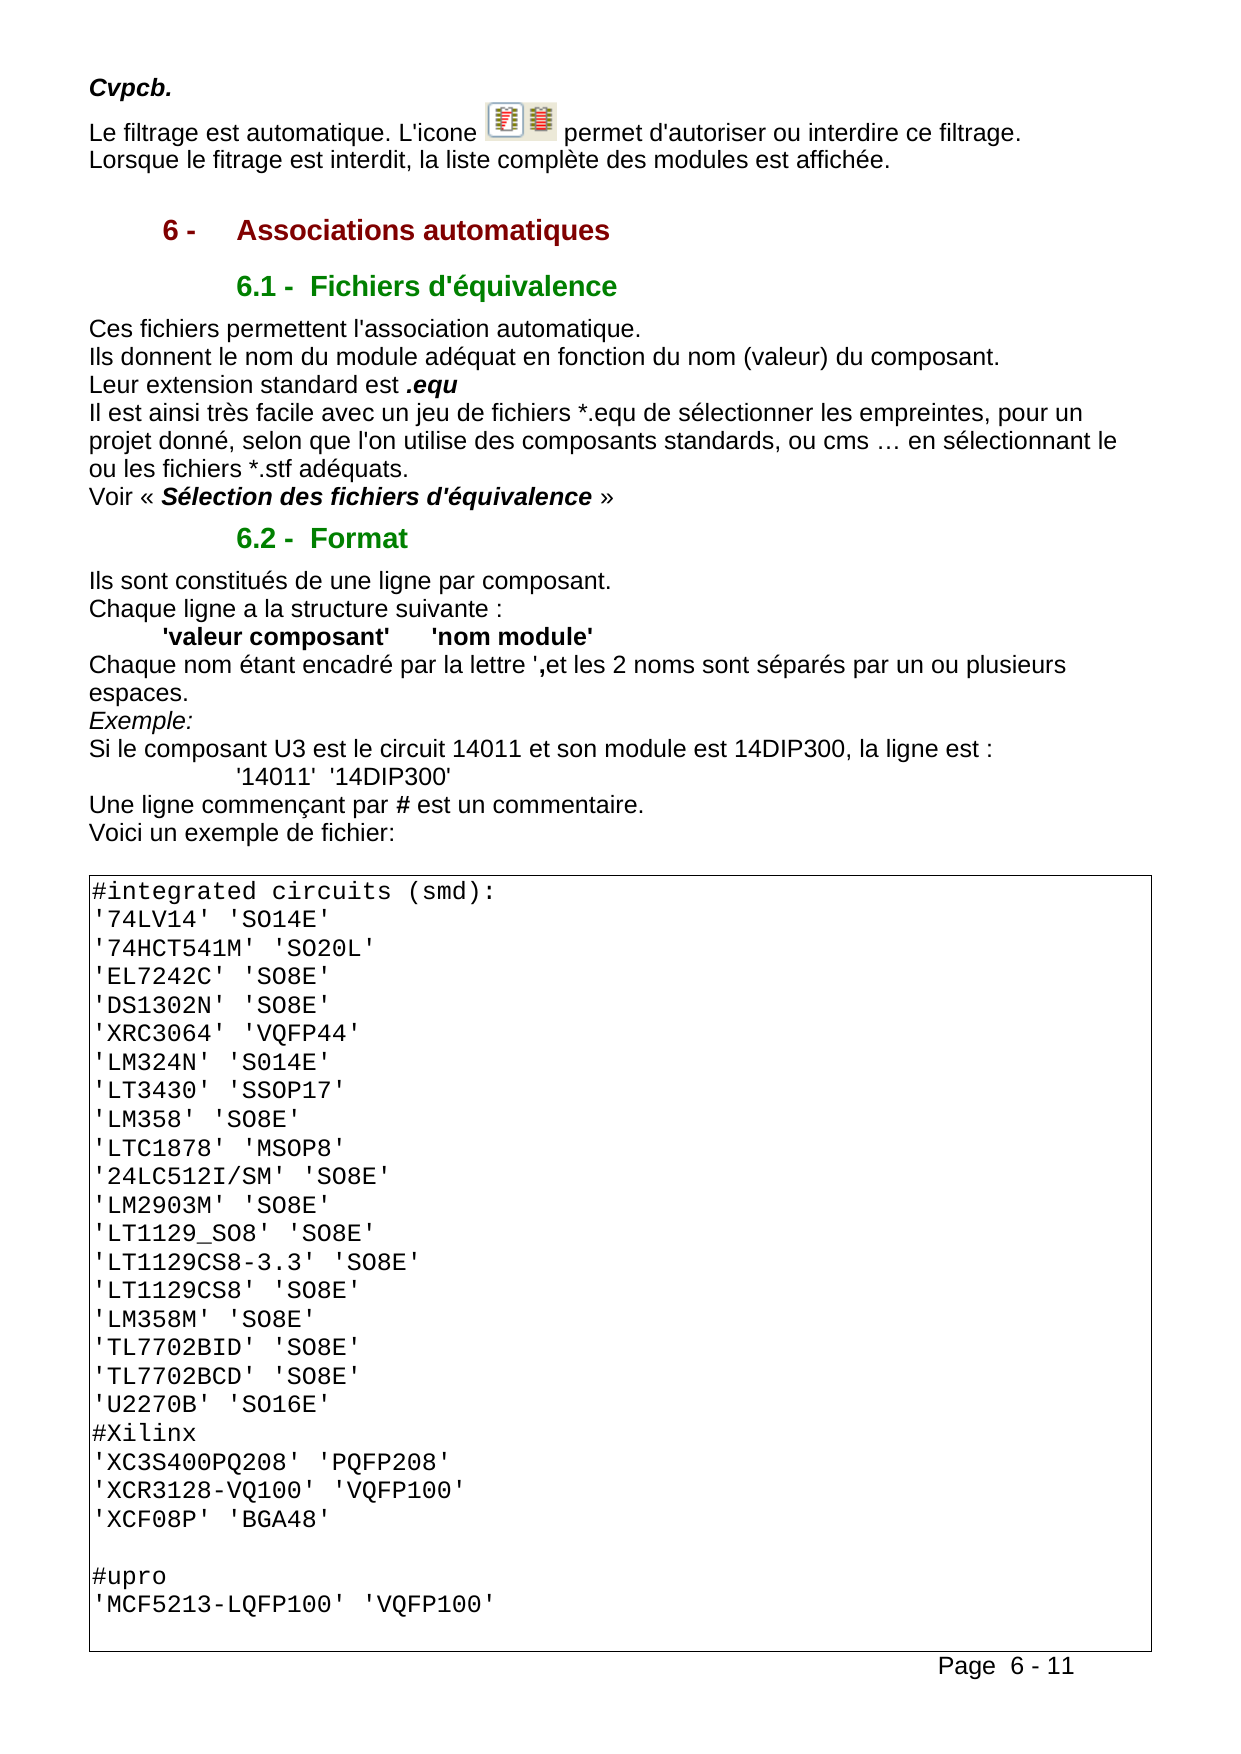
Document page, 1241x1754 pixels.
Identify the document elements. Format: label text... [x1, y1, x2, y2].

text Si le composant U3 est le circuit 14011 et son module est 14DIP300, la ligne est : [88, 735, 1152, 763]
text Leur extension standard est .equ [88, 371, 1152, 399]
text 'EL7242C' 'SO8E' [90, 961, 1151, 989]
text 'LTC1878' 'MSOP8' [90, 1132, 1151, 1160]
text 'LM324N' 'S014E' [90, 1046, 1151, 1075]
text 'LM2903M' 'SO8E' [90, 1189, 1151, 1217]
text 'XCR3128-VQ100' 'VQFP100' [90, 1474, 1151, 1503]
text Ces fichiers permettent l'association automatique. [88, 314, 1152, 343]
text '14011' '14DIP300' [236, 763, 1152, 791]
text Il est ainsi très facile avec un jeu de fichiers *.equ de sélectionner les empreintes, pour un projet donné, selon que l'on utilise des composants standards, ou cms … en sélectionnant le ou les fichiers *.stf adéquats. [88, 399, 1152, 483]
text 'XC3S400PQ208' 'PQFP208' [90, 1446, 1151, 1474]
text 'U2270B' 'SO16E' [90, 1389, 1151, 1417]
text '24LC512I/SM' 'SO8E' [90, 1160, 1151, 1189]
subtitle Fichiers d'équivalence [162, 270, 1152, 303]
subtitle Associations automatiques [88, 214, 1152, 247]
text Chaque nom étant encadré par la lettre ',et les 2 noms sont séparés par un ou plusieurs espaces. [88, 651, 1152, 707]
text 'XCF08P' 'BGA48' [90, 1503, 1151, 1534]
text Ils donnent le nom du module adéquat en fonction du nom (valeur) du composant. [88, 343, 1152, 371]
picture [485, 101, 557, 141]
text 'XRC3064' 'VQFP44' [90, 1018, 1151, 1046]
text Ils sont constitués de une ligne par composant. [88, 567, 1152, 595]
text '74HCT541M' 'SO20L' [90, 932, 1151, 961]
text '74LV14' 'SO14E' [90, 903, 1151, 932]
text 'LT1129_SO8' 'SO8E' [90, 1217, 1151, 1246]
text 'valeur composant' 'nom module' [162, 623, 1152, 651]
text 'LM358M' 'SO8E' [90, 1303, 1151, 1332]
text 'LT3430' 'SSOP17' [90, 1075, 1151, 1103]
text 'MCF5213-LQFP100' 'VQFP100' [90, 1588, 1151, 1620]
text Une ligne commençant par # est un commentaire. [88, 791, 1152, 819]
subtitle Format [162, 522, 1152, 555]
text Exemple: [88, 707, 1152, 735]
text Voici un exemple de fichier: [88, 819, 1152, 847]
text 'TL7702BCD' 'SO8E' [90, 1360, 1151, 1389]
text Voir « Sélection des fichiers d'équivalence » [88, 483, 1152, 511]
text Le filtrage est automatique. L'icone permet d'autoriser ou interdire ce filtrage. [88, 102, 1152, 146]
text 'LM358' 'SO8E' [90, 1103, 1151, 1132]
text Lorsque le fitrage est interdit, la liste complète des modules est affichée. [88, 146, 1152, 174]
text #Xilinx [90, 1417, 1151, 1446]
text 'LT1129CS8-3.3' 'SO8E' [90, 1246, 1151, 1274]
text #integrated circuits (smd): [90, 876, 1151, 903]
text Chaque ligne a la structure suivante : [88, 595, 1152, 623]
text 'DS1302N' 'SO8E' [90, 989, 1151, 1018]
text 'TL7702BID' 'SO8E' [90, 1332, 1151, 1360]
text 'LT1129CS8' 'SO8E' [90, 1274, 1151, 1303]
text #upro [90, 1560, 1151, 1588]
